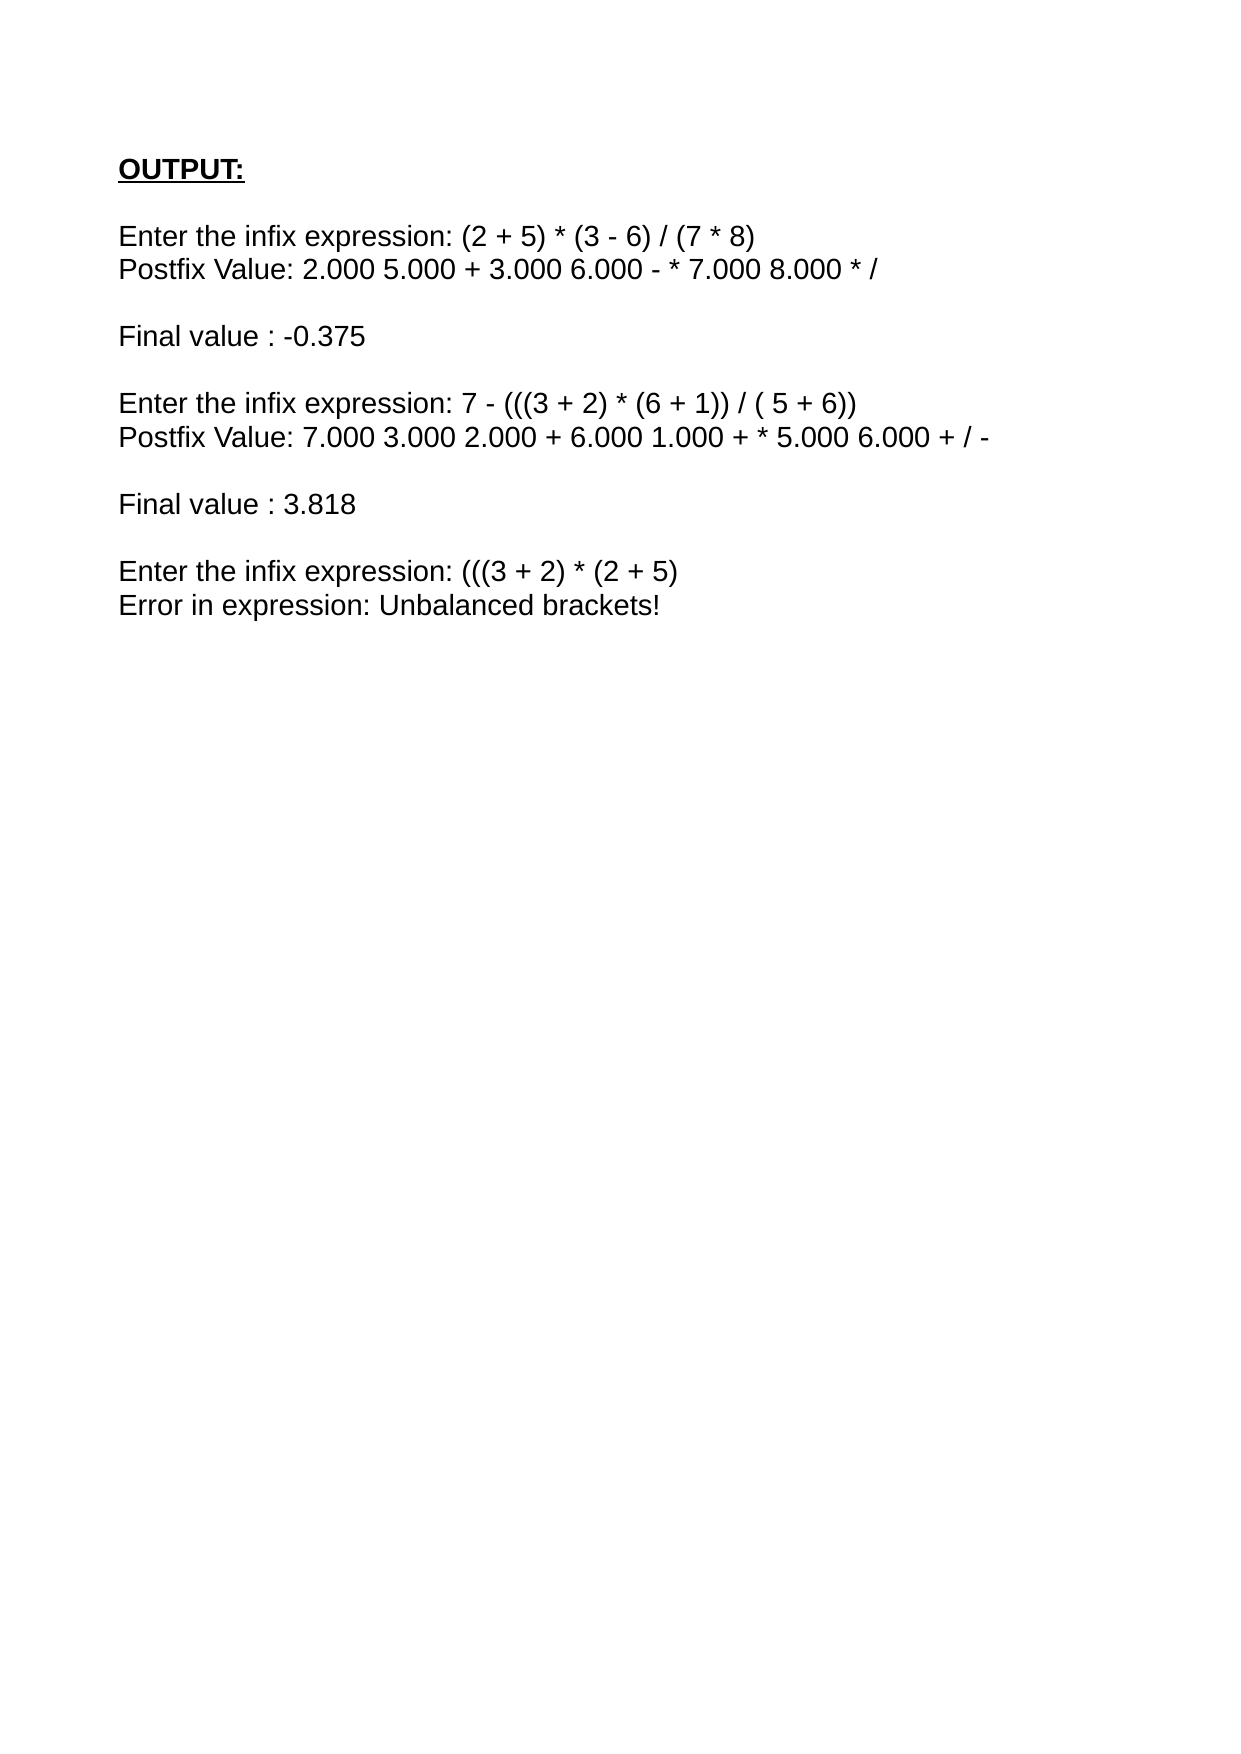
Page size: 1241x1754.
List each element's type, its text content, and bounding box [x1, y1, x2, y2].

text Final value : 3.818 [118, 487, 1122, 521]
text Enter the infix expression: 7 - (((3 + 2) * (6 + 1)) / ( 5 + 6)) [118, 386, 1122, 420]
text Final value : -0.375 [118, 319, 1122, 353]
text Postfix Value: 2.000 5.000 + 3.000 6.000 - * 7.000 8.000 * / [118, 252, 1122, 286]
text Enter the infix expression: (2 + 5) * (3 - 6) / (7 * 8) [118, 219, 1122, 252]
text Enter the infix expression: (((3 + 2) * (2 + 5) [118, 554, 1122, 588]
text OUTPUT: [118, 152, 1122, 185]
text Error in expression: Unbalanced brackets! [118, 588, 1122, 621]
text Postfix Value: 7.000 3.000 2.000 + 6.000 1.000 + * 5.000 6.000 + / - [118, 420, 1122, 453]
